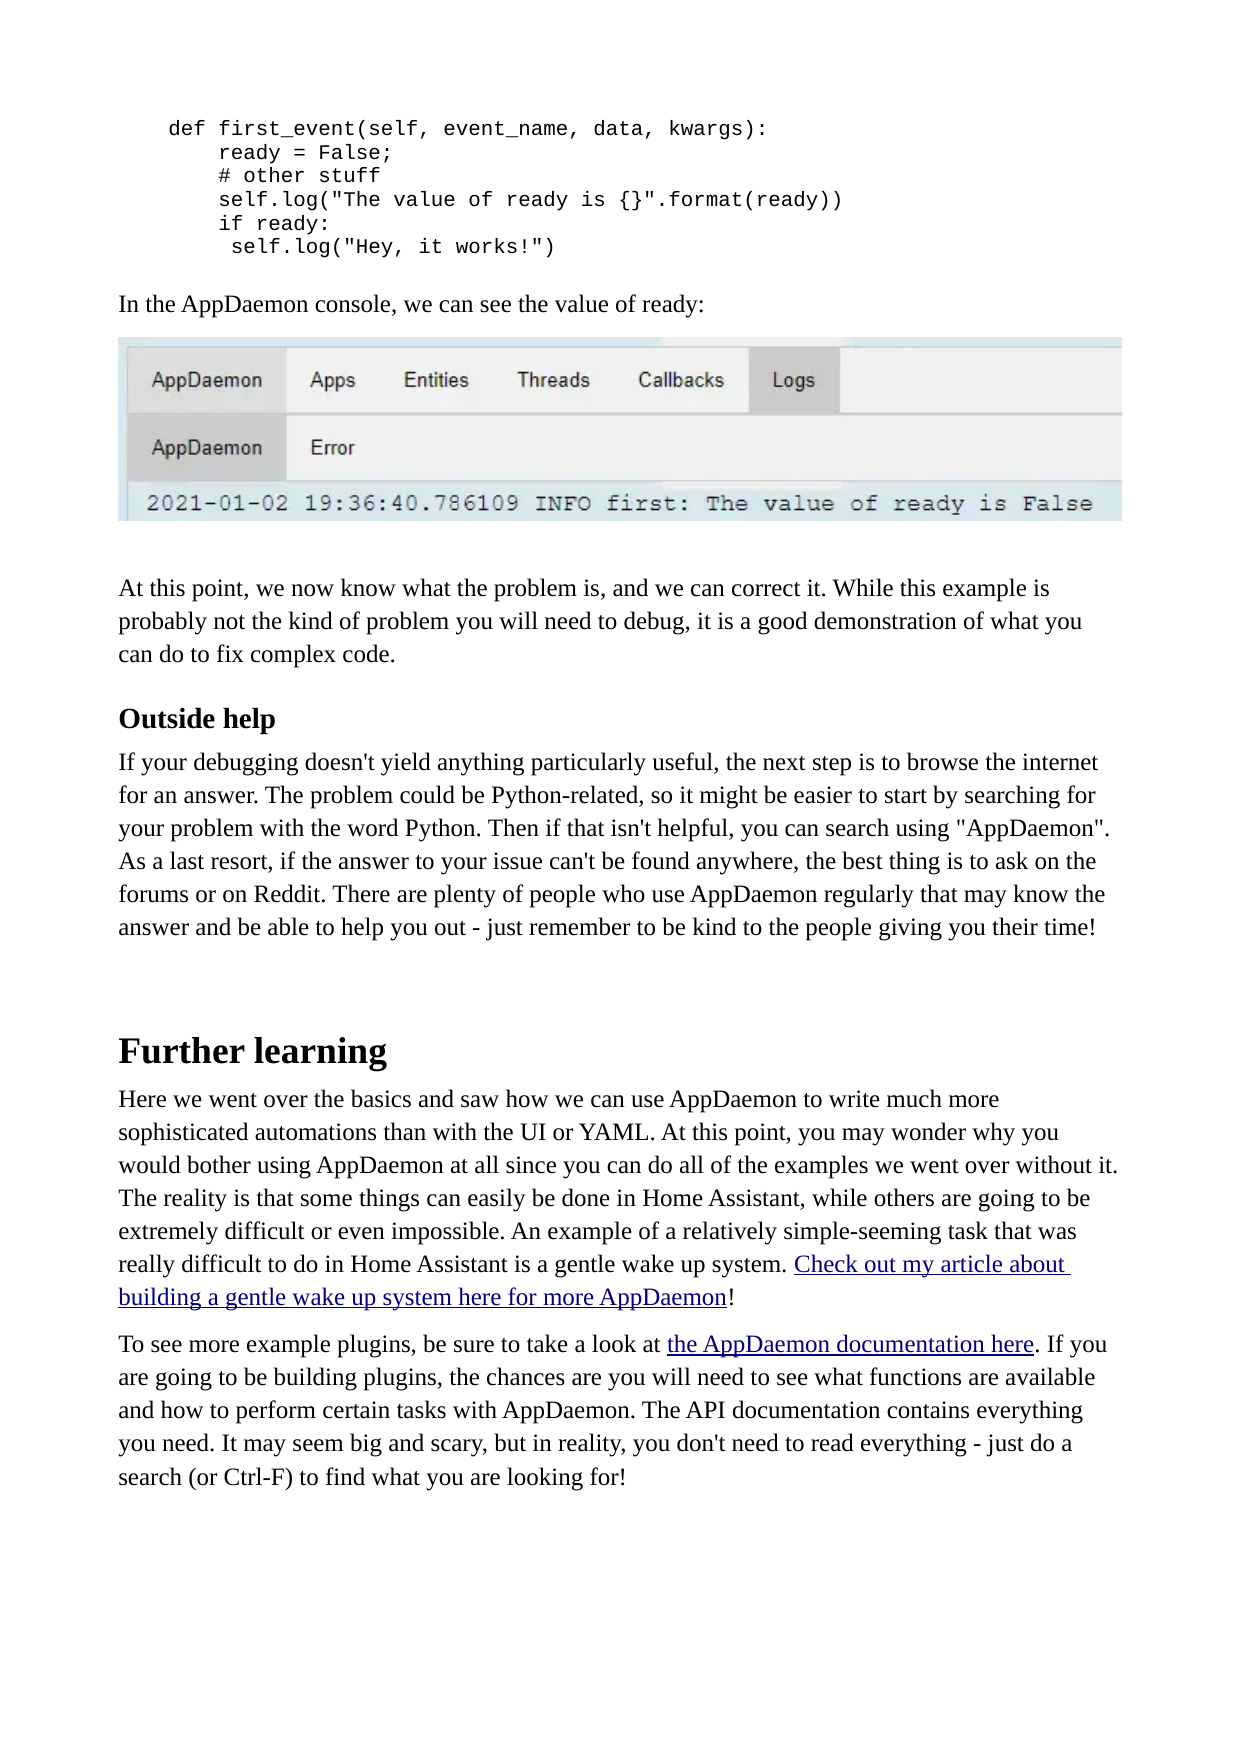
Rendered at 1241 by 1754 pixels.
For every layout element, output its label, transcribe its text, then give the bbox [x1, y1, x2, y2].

text At this point, we now know what the problem is, and we can correct it. While this example is probably not the kind of problem you will need to debug, it is a good demonstration of what you can do to fix complex code. [118, 573, 1122, 667]
text Here we went over the basics and saw how we can use AppDaemon to write much more sophisticated automations than with the UI or YAML. At this point, you may wonder why you would bother using AppDaemon at all since you can do all of the examples we went over without it. The reality is that some things can easily be done in Home Assistant, while others are going to be extremely difficult or even impossible. An example of a relatively simple-seeming task that was really difficult to do in Home Assistant is a gentle wake up system. Check out my article about building a gentle wake up system here for more AppDaemon! [118, 1084, 1122, 1311]
subtitle Further learning [118, 1028, 1122, 1071]
picture [118, 337, 1123, 521]
text To see more example plugins, be sure to take a look at the AppDaemon documentation here. If you are going to be building plugins, the chances are you will need to see what functions are available and how to perform certain tasks with AppDaemon. The API documentation contains everything you need. It may seem big and scary, but in reality, you don't need to read everything - just do a search (or Ctrl-F) to find what you are looking for! [118, 1329, 1122, 1490]
text self.log("The value of ready is {}".format(ready)) [118, 189, 1122, 213]
text self.log("Hey, it works!") [118, 236, 1122, 260]
text If your debugging doesn't yield anything particularly useful, the next step is to browse the internet for an answer. The problem could be Python-related, so it might be easier to start by searching for your problem with the word Python. Then if that isn't helpful, you can search using "AppDaemon". As a last resort, if the answer to your issue can't be found anywhere, the best thing is to ask on the forums or on Reddit. There are plenty of people who use AppDaemon regularly that may know the answer and be able to help you out - just remember to be kind to the people giving you their time! [118, 747, 1122, 941]
subtitle Outside help [118, 701, 1122, 734]
text if ready: [118, 213, 1122, 236]
text # other stuff [118, 165, 1122, 189]
text ready = False; [118, 142, 1122, 165]
text In the AppDaemon console, we can see the value of ready: [118, 289, 1122, 318]
text def first_event(self, event_name, data, kwargs): [118, 118, 1122, 142]
